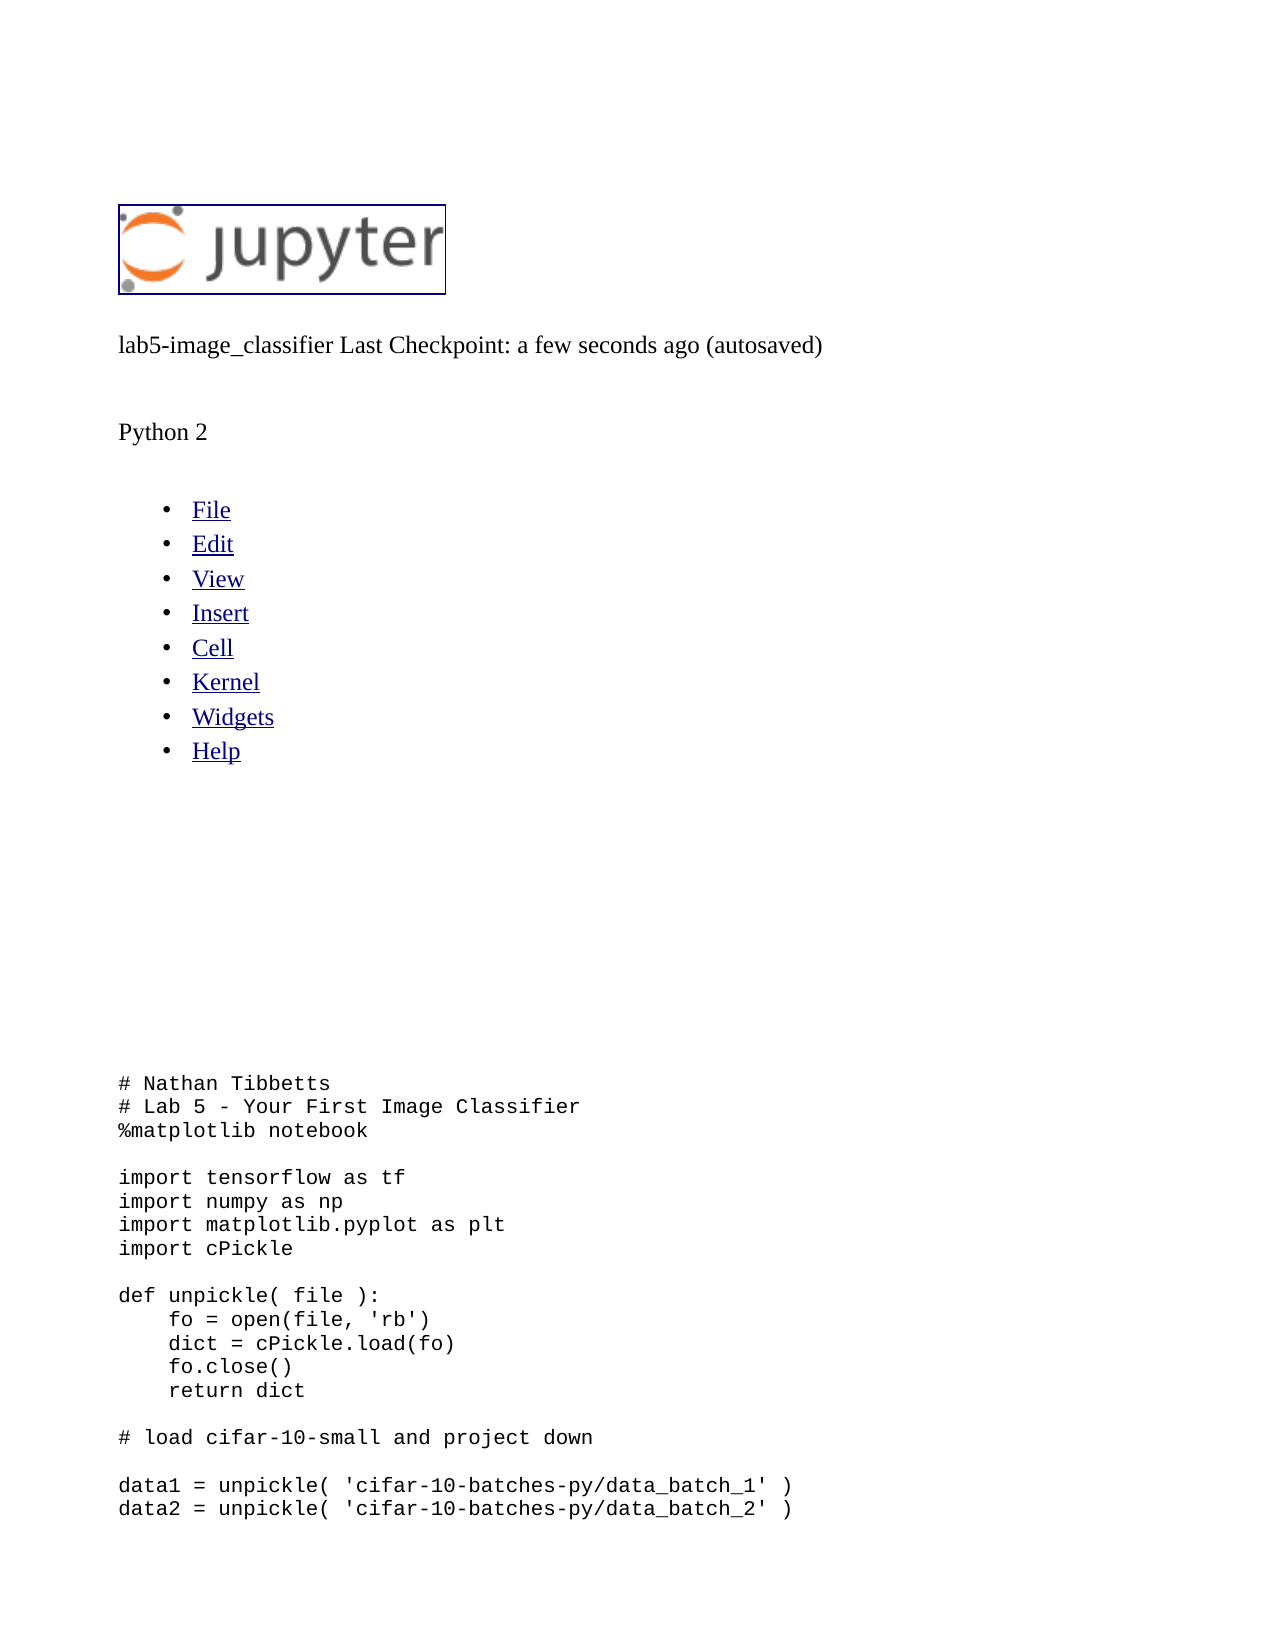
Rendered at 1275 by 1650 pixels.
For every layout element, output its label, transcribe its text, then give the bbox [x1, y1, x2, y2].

list Help [162, 736, 1157, 765]
list Insert [162, 598, 1157, 627]
text ​ [118, 1143, 1157, 1167]
text %matplotlib notebook [118, 1120, 1157, 1143]
text # Lab 5 - Your First Image Classifier [118, 1096, 1157, 1120]
text # load cifar-10-small and project down [118, 1427, 1157, 1451]
text fo = open(file, 'rb') [118, 1309, 1157, 1333]
list Cell [162, 633, 1157, 661]
list Edit [162, 529, 1157, 558]
text import cPickle [118, 1238, 1157, 1262]
list Widgets [162, 702, 1157, 730]
text ​ [118, 1404, 1157, 1427]
text dict = cPickle.load(fo) [118, 1333, 1157, 1356]
text Python 2 [118, 417, 1157, 446]
text import matplotlib.pyplot as plt [118, 1214, 1157, 1238]
text ​ [118, 1262, 1157, 1285]
text # Nathan Tibbetts [118, 1073, 1157, 1096]
picture [120, 206, 445, 293]
text return dict [118, 1380, 1157, 1404]
list Kernel [162, 667, 1157, 696]
text data1 = unpickle( 'cifar-10-batches-py/data_batch_1' ) [118, 1474, 1157, 1498]
text import tensorflow as tf [118, 1167, 1157, 1191]
list File [162, 495, 1157, 523]
text fo.close() [118, 1356, 1157, 1380]
text import numpy as np [118, 1191, 1157, 1214]
text data2 = unpickle( 'cifar-10-batches-py/data_batch_2' ) [118, 1498, 1157, 1522]
text def unpickle( file ): [118, 1285, 1157, 1309]
text lab5-image_classifier Last Checkpoint: a few seconds ago (autosaved) [118, 295, 1157, 359]
list View [162, 564, 1157, 592]
